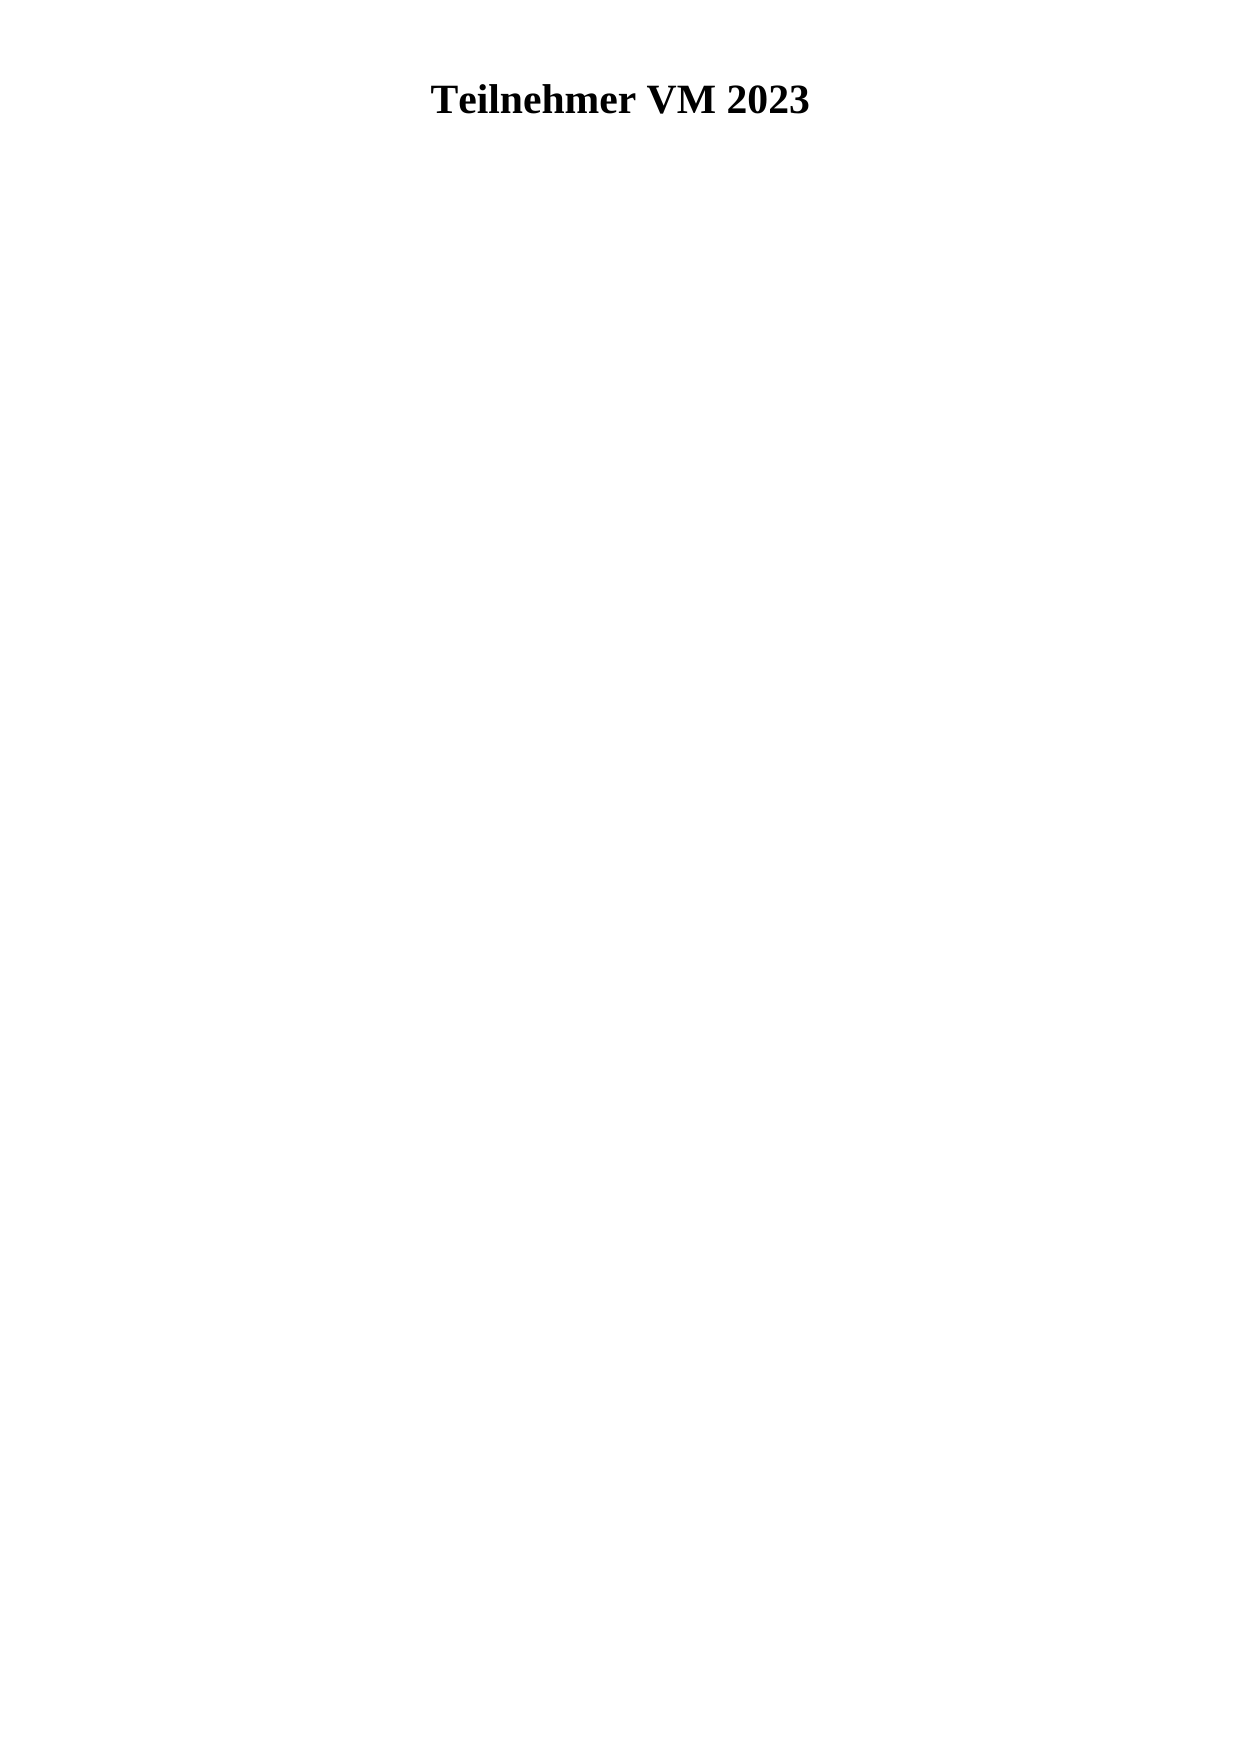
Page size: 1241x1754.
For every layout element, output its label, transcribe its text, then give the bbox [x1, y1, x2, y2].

subtitle Teilnehmer VM 2023 [75, 75, 1165, 123]
